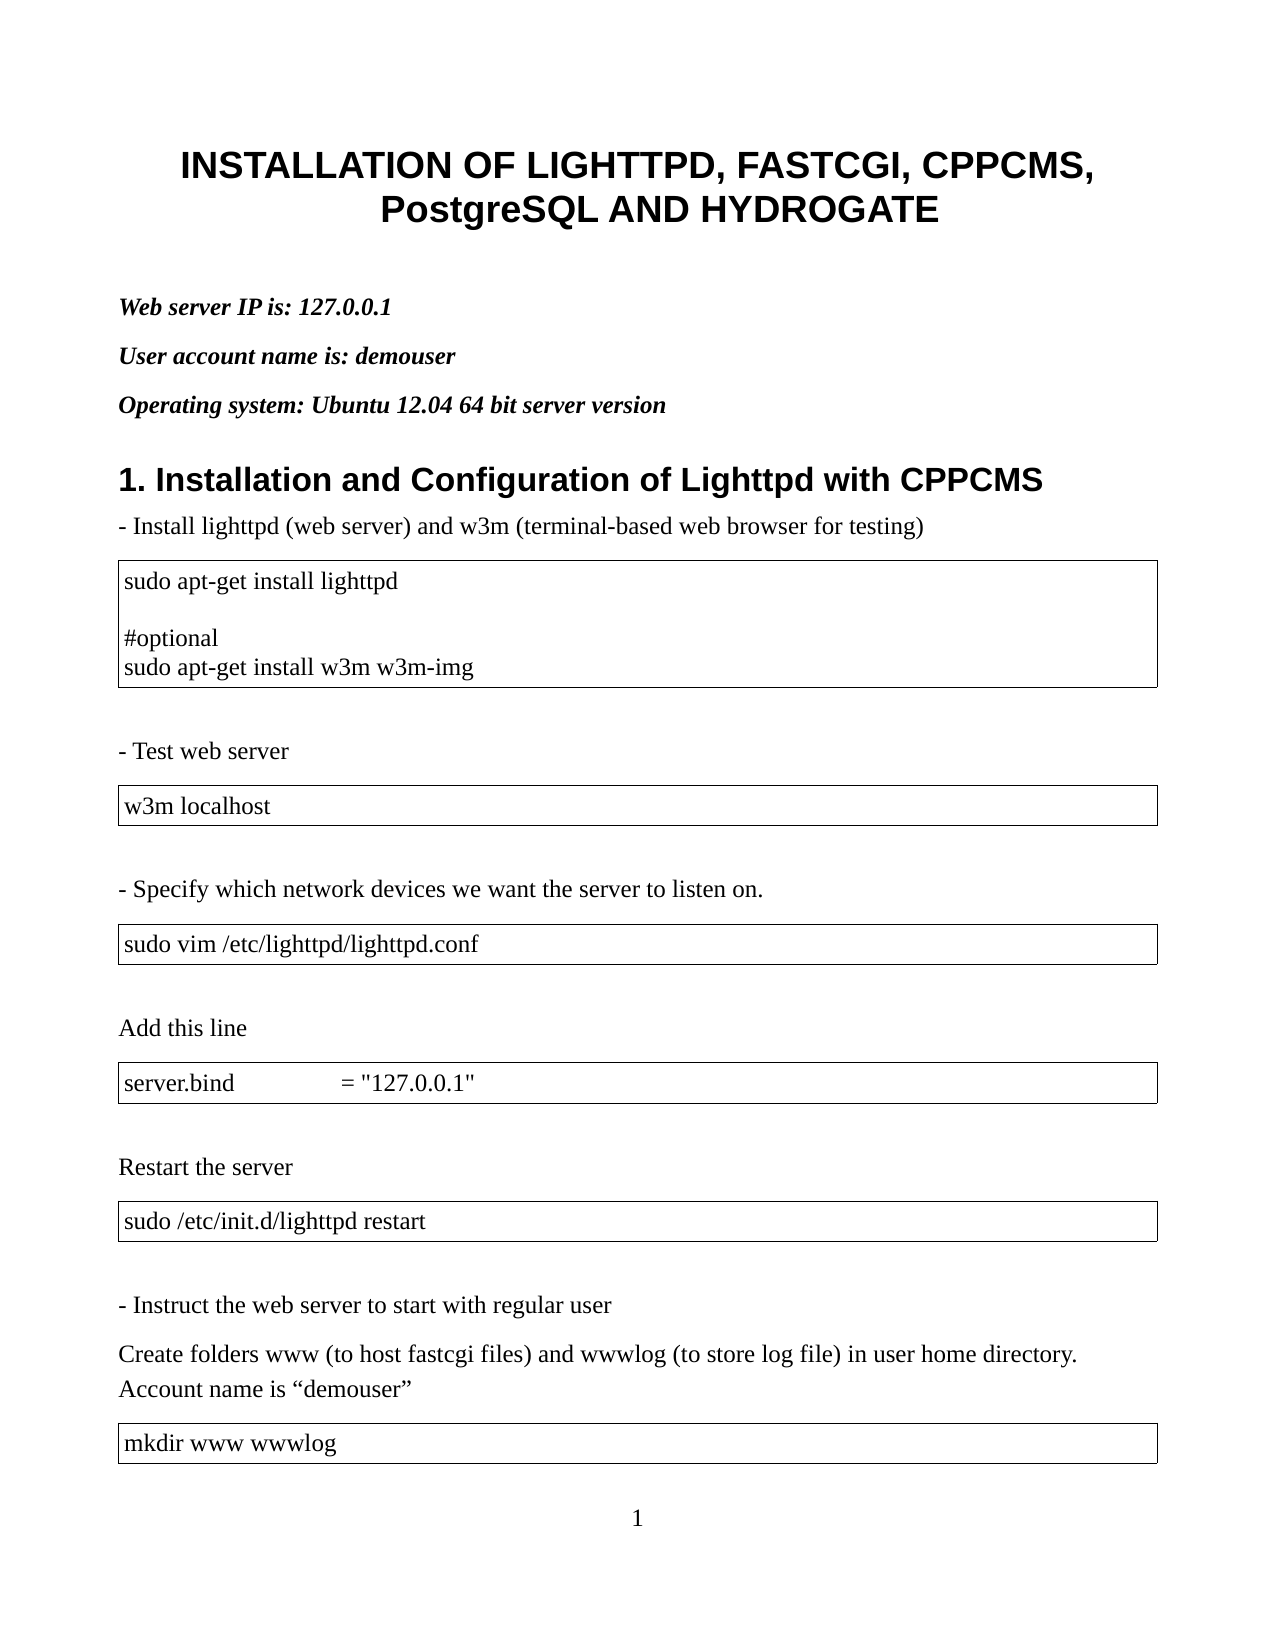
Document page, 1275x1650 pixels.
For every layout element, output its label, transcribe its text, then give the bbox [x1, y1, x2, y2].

table_header sudo apt-get install lighttpd #optional sudo apt-get install w3m w3m-img [119, 561, 1157, 687]
text Operating system: Ubuntu 12.04 64 bit server version [118, 390, 1157, 419]
text - Test web server [118, 736, 1157, 765]
text - Install lighttpd (web server) and w3m (terminal-based web browser for testing) [118, 511, 1157, 540]
text - Instruct the web server to start with regular user [118, 1290, 1157, 1319]
subtitle INSTALLATION OF LIGHTTPD, FASTCGI, CPPCMS, PostgreSQL AND HYDROGATE [118, 143, 1157, 230]
text Web server IP is: 127.0.0.1 [118, 292, 1157, 321]
subtitle 1. Installation and Configuration of Lighttpd with CPPCMS [118, 460, 1157, 499]
table_header w3m localhost [119, 786, 1157, 825]
table_header sudo /etc/init.d/lighttpd restart [119, 1202, 1157, 1241]
text Restart the server [118, 1152, 1157, 1180]
table_header mkdir www wwwlog [119, 1424, 1157, 1463]
table_header sudo vim /etc/lighttpd/lighttpd.conf [119, 925, 1157, 964]
text User account name is: demouser [118, 341, 1157, 370]
text - Specify which network devices we want the server to listen on. [118, 874, 1157, 903]
text Add this line [118, 1013, 1157, 1042]
text Create folders www (to host fastcgi files) and wwwlog (to store log file) in user home directory. Account name is “demouser” [118, 1339, 1157, 1402]
table_header server.bind = "127.0.0.1" [119, 1063, 1157, 1102]
